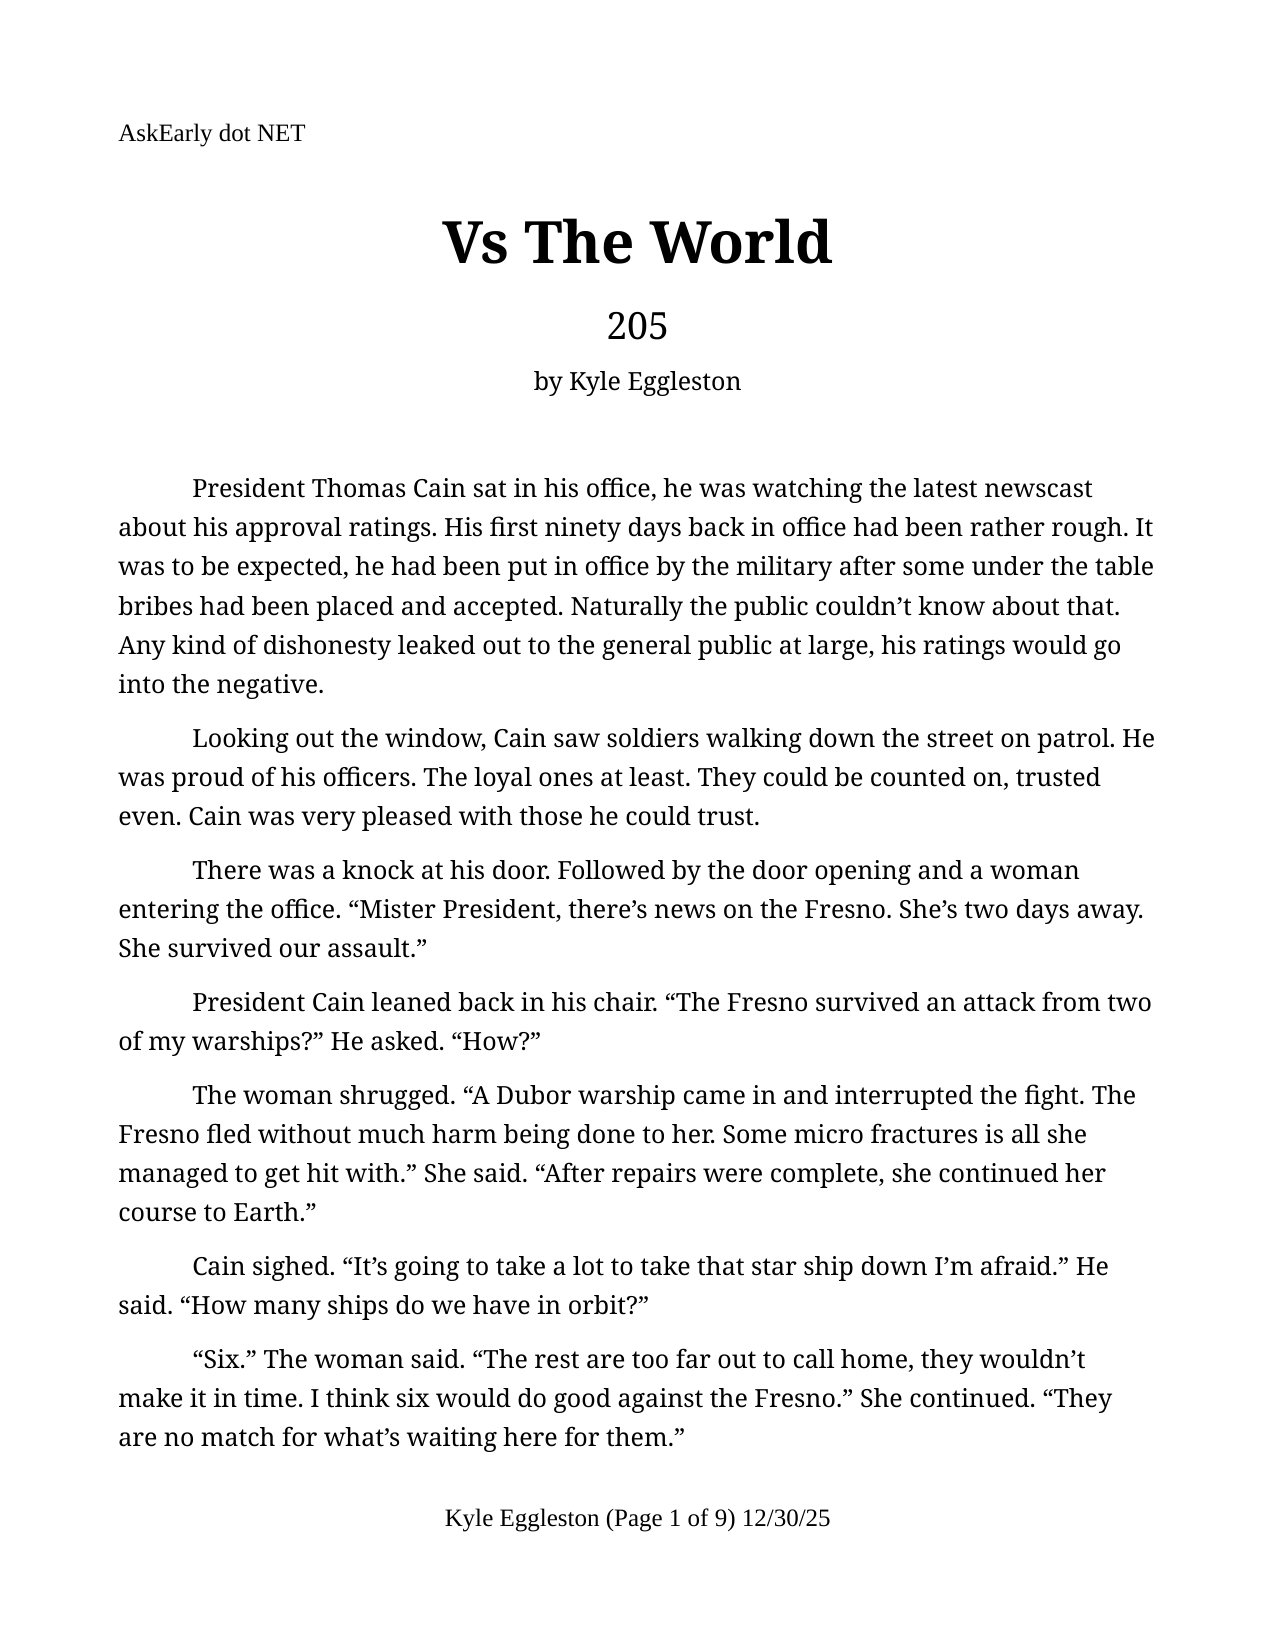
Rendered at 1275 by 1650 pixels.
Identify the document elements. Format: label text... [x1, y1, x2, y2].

text The woman shrugged. “A Dubor warship came in and interrupted the fight. The Fresno fled without much harm being done to her. Some micro fractures is all she managed to get hit with.” She said. “After repairs were complete, she continued her course to Earth.” [118, 1077, 1157, 1229]
text There was a knock at his door. Followed by the door opening and a woman entering the office. “Mister President, there’s news on the Fresno. She’s two days away. She survived our assault.” [118, 852, 1157, 965]
text by Kyle Eggleston [118, 363, 1157, 397]
text President Thomas Cain sat in his office, he was watching the latest newscast about his approval ratings. His first ninety days back in office had been rather rough. It was to be expected, he had been put in office by the military after some under the table bribes had been placed and accepted. Naturally the public couldn’t know about that. Any kind of dishonesty leaked out to the general public at large, his ratings would go into the negative. [118, 471, 1157, 701]
text Cain sighed. “It’s going to take a lot to take that star ship down I’m afraid.” He said. “How many ships do we have in orbit?” [118, 1248, 1157, 1322]
text President Cain leaned back in his chair. “The Fresno survived an attack from two of my warships?” He asked. “How?” [118, 984, 1157, 1058]
text “Six.” The woman said. “The rest are too far out to call home, they wouldn’t make it in time. I think six would do good against the Fresno.” She continued. “They are no match for what’s waiting here for them.” [118, 1341, 1157, 1454]
title Vs The World [118, 201, 1157, 281]
subtitle 205 [118, 299, 1157, 351]
text Looking out the window, Cain saw soldiers walking down the street on patrol. He was proud of his officers. The loyal ones at least. They could be counted on, trusted even. Cain was very pleased with those he could trust. [118, 720, 1157, 833]
